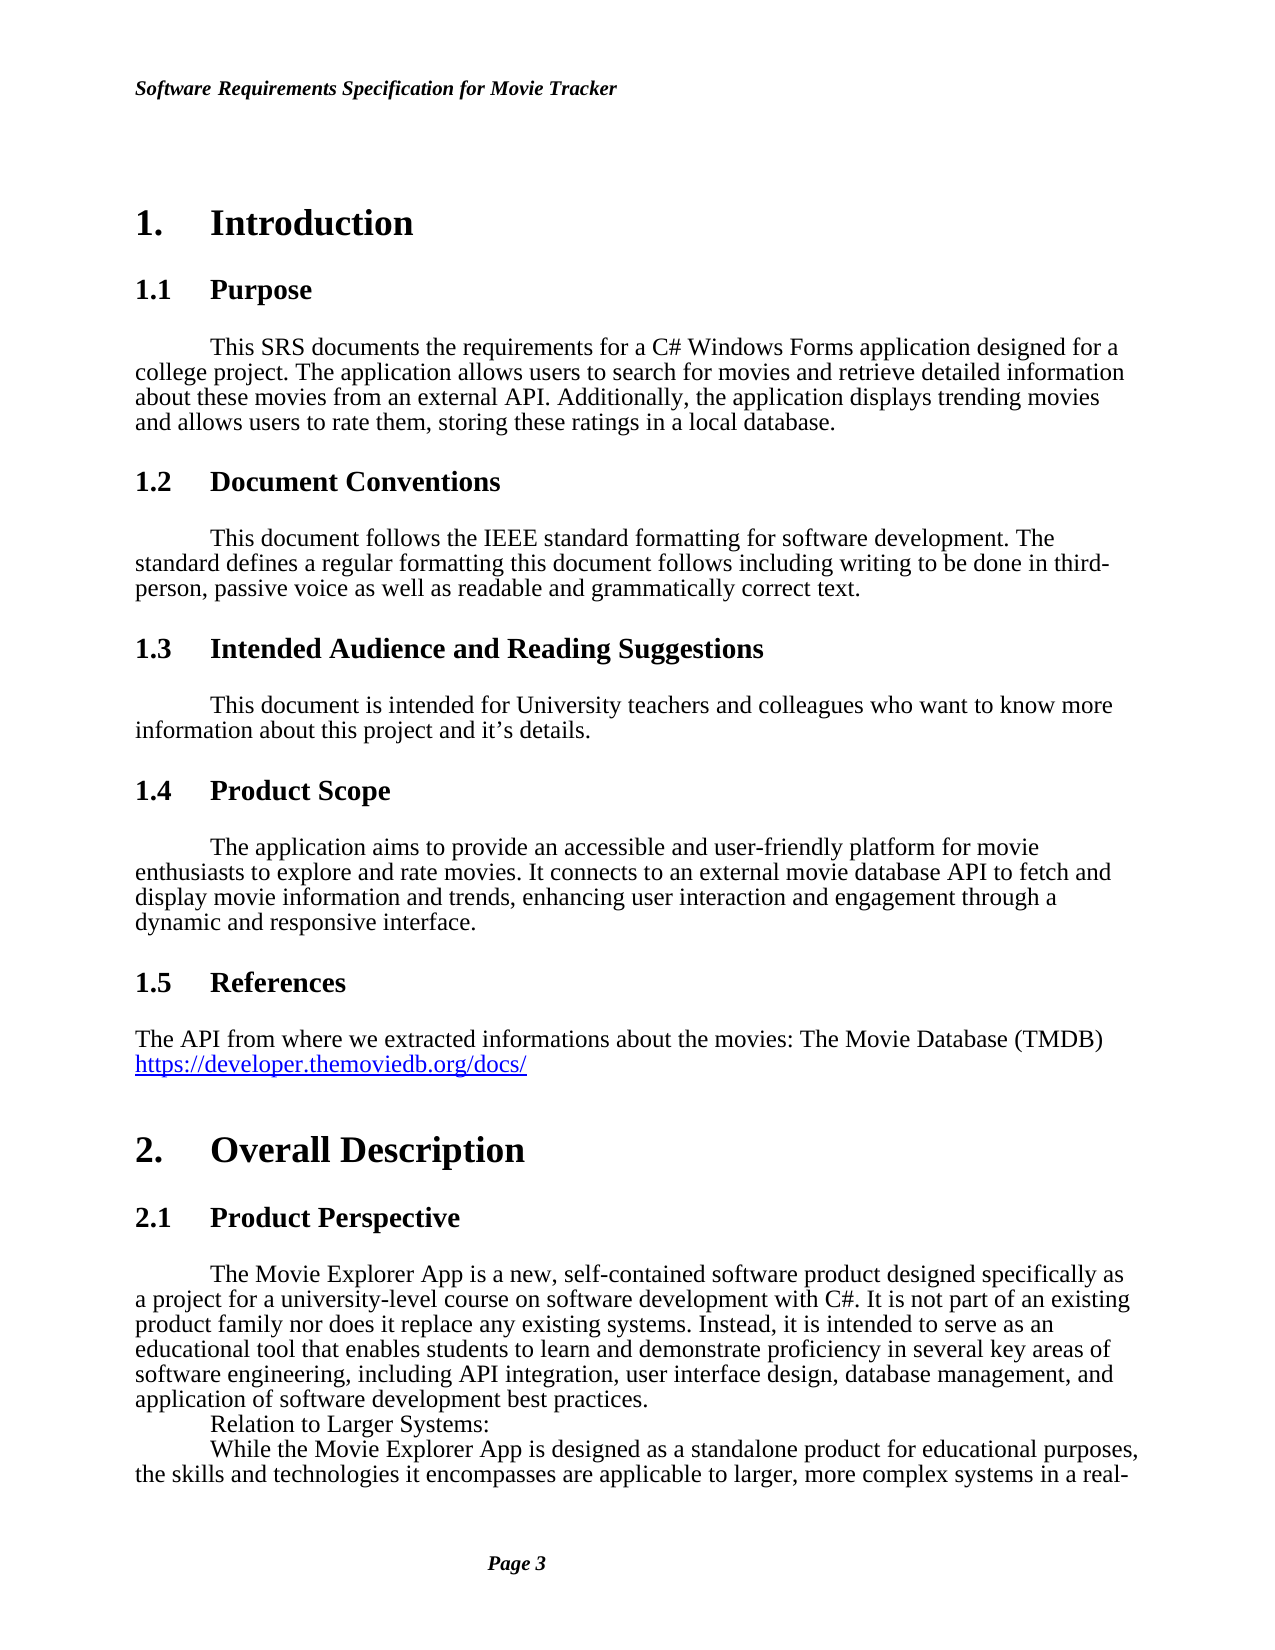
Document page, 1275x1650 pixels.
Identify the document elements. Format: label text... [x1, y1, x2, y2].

subtitle Introduction [135, 200, 1140, 243]
subtitle Product Scope [135, 773, 1140, 806]
text Relation to Larger Systems: [135, 1412, 1140, 1437]
text This SRS documents the requirements for a C# Windows Forms application designed for a college project. The application allows users to search for movies and retrieve detailed information about these movies from an external API. Additionally, the application displays trending movies and allows users to rate them, storing these ratings in a local database. [135, 335, 1140, 435]
text The API from where we extracted informations about the movies: The Movie Database (TMDB) https://developer.themoviedb.org/docs/ [135, 1027, 1140, 1077]
subtitle Overall Description [135, 1127, 1140, 1171]
text This document follows the IEEE standard formatting for software development. The standard defines a regular formatting this document follows including writing to be done in third-person, passive voice as well as readable and grammatically correct text. [135, 527, 1140, 602]
text The application aims to provide an accessible and user-friendly platform for movie enthusiasts to explore and rate movies. It connects to an external movie database API to fetch and display movie information and trends, enhancing user interaction and engagement through a dynamic and responsive interface. [135, 836, 1140, 936]
subtitle Purpose [135, 272, 1140, 306]
text While the Movie Explorer App is designed as a standalone product for educational purposes, the skills and technologies it encompasses are applicable to larger, more complex systems in a real- [135, 1437, 1140, 1487]
text The Movie Explorer App is a new, self-contained software product designed specifically as a project for a university-level course on software development with C#. It is not part of an existing product family nor does it replace any existing systems. Instead, it is intended to serve as an educational tool that enables students to learn and demonstrate proficiency in several key areas of software engineering, including API integration, user interface design, database management, and application of software development best practices. [135, 1262, 1140, 1412]
subtitle Product Perspective [135, 1200, 1140, 1233]
subtitle Intended Audience and Reading Suggestions [135, 631, 1140, 664]
subtitle References [135, 965, 1140, 998]
text This document is intended for University teachers and colleagues who want to know more information about this project and it’s details. [135, 694, 1140, 744]
subtitle Document Conventions [135, 464, 1140, 498]
